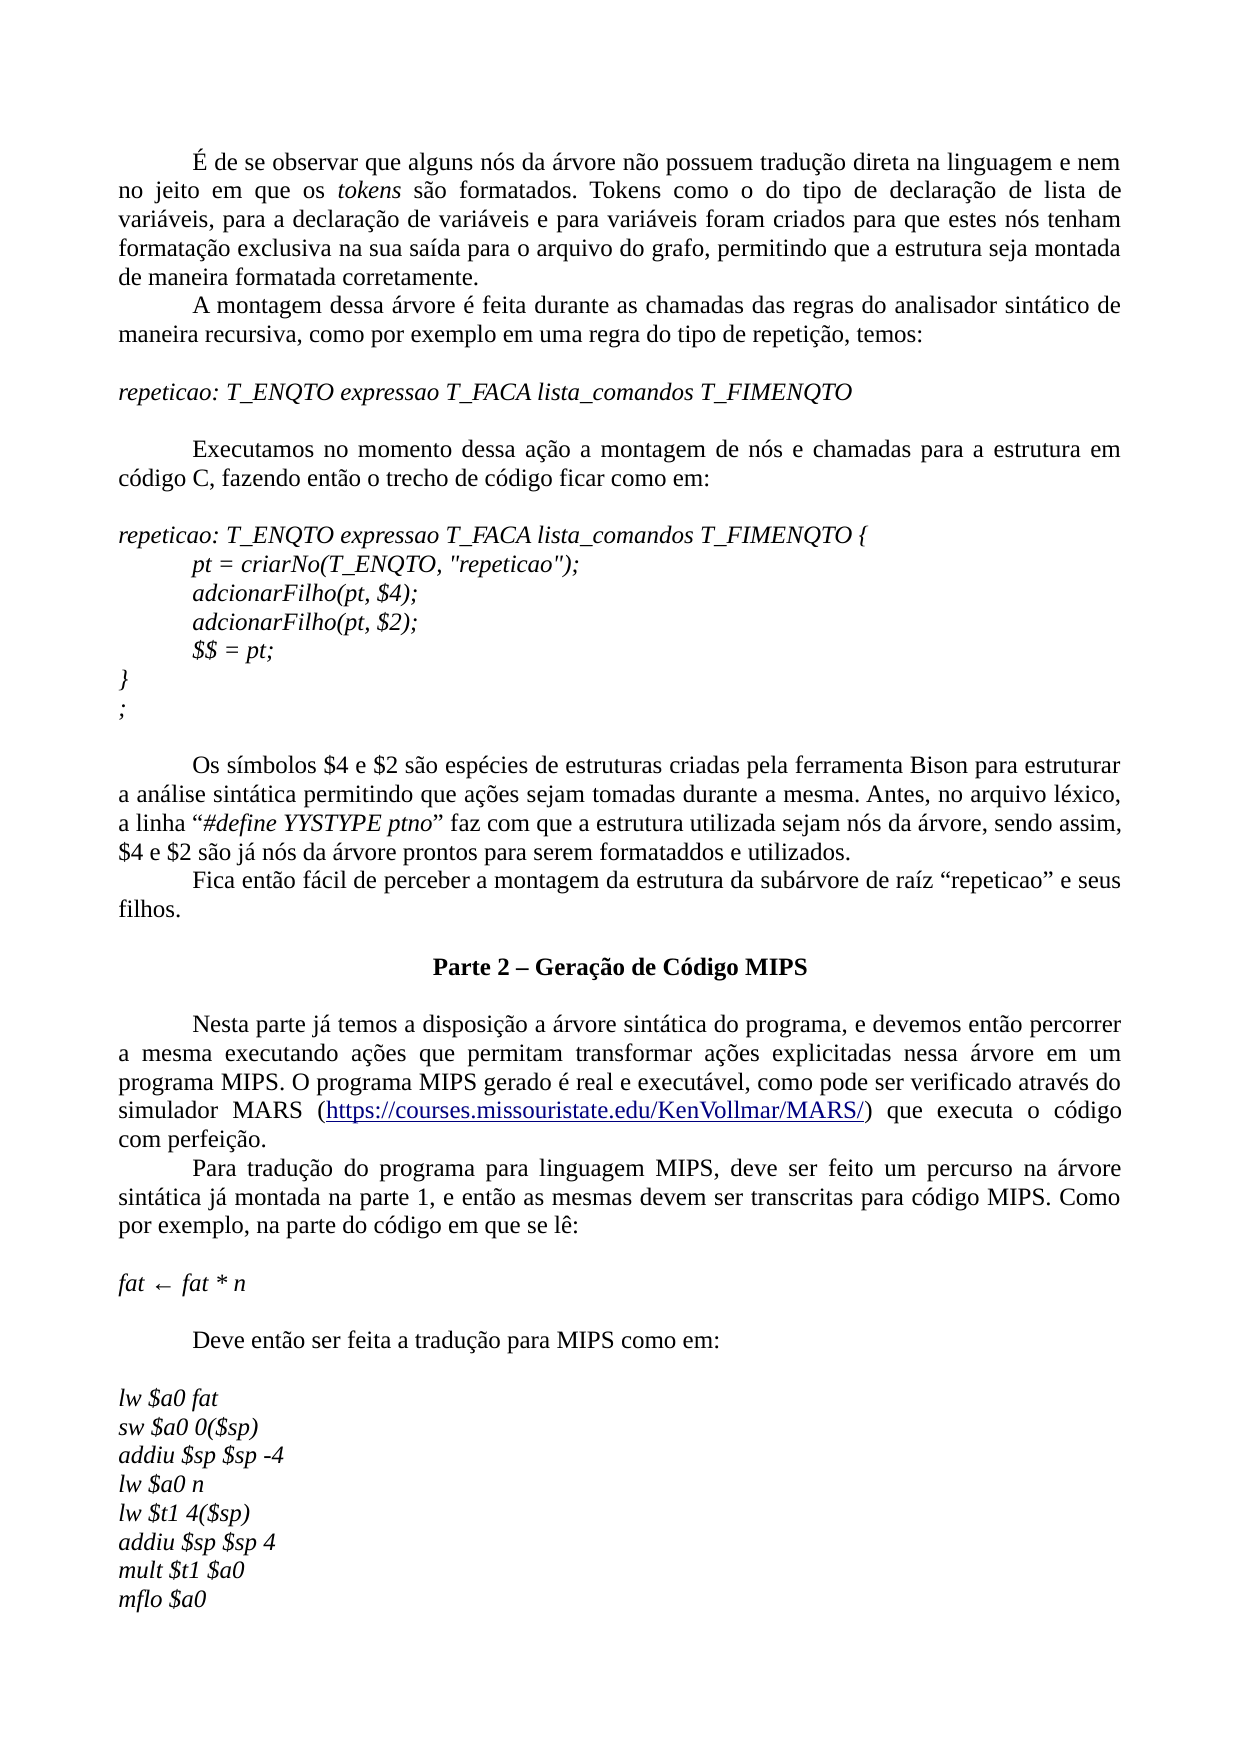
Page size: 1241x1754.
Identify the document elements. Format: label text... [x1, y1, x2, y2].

text Para tradução do programa para linguagem MIPS, deve ser feito um percurso na árvore sintática já montada na parte 1, e então as mesmas devem ser transcritas para código MIPS. Como por exemplo, na parte do código em que se lê: [118, 1153, 1122, 1239]
text lw $t1 4($sp) [118, 1498, 1122, 1527]
text sw $a0 0($sp) [118, 1412, 1122, 1441]
text addiu $sp $sp -4 [118, 1441, 1122, 1469]
text addiu $sp $sp 4 [118, 1527, 1122, 1556]
text repeticao: T_ENQTO expressao T_FACA lista_comandos T_FIMENQTO { [118, 521, 1122, 549]
text Os símbolos $4 e $2 são espécies de estruturas criadas pela ferramenta Bison para estruturar a análise sintática permitindo que ações sejam tomadas durante a mesma. Antes, no arquivo léxico, a linha “#define YYSTYPE ptno” faz com que a estrutura utilizada sejam nós da árvore, sendo assim, $4 e $2 são já nós da árvore prontos para serem formataddos e utilizados. [118, 751, 1122, 866]
text $$ = pt; [118, 636, 1122, 664]
text lw $a0 n [118, 1469, 1122, 1498]
text adcionarFilho(pt, $4); [118, 578, 1122, 607]
text É de se observar que alguns nós da árvore não possuem tradução direta na linguagem e nem no jeito em que os tokens são formatados. Tokens como o do tipo de declaração de lista de variáveis, para a declaração de variáveis e para variáveis foram criados para que estes nós tenham formatação exclusiva na sua saída para o arquivo do grafo, permitindo que a estrutura seja montada de maneira formatada corretamente. [118, 147, 1122, 291]
text adcionarFilho(pt, $2); [118, 607, 1122, 636]
text pt = criarNo(T_ENQTO, "repeticao"); [118, 549, 1122, 578]
text } [118, 664, 1122, 693]
text lw $a0 fat [118, 1383, 1122, 1412]
text A montagem dessa árvore é feita durante as chamadas das regras do analisador sintático de maneira recursiva, como por exemplo em uma regra do tipo de repetição, temos: [118, 291, 1122, 348]
text Deve então ser feita a tradução para MIPS como em: [118, 1326, 1122, 1354]
text Fica então fácil de perceber a montagem da estrutura da subárvore de raíz “repeticao” e seus filhos. [118, 866, 1122, 923]
text repeticao: T_ENQTO expressao T_FACA lista_comandos T_FIMENQTO [118, 377, 1122, 406]
text ; [118, 693, 1122, 722]
text mflo $a0 [118, 1584, 1122, 1613]
text fat ← fat * n [118, 1268, 1122, 1297]
text Executamos no momento dessa ação a montagem de nós e chamadas para a estrutura em código C, fazendo então o trecho de código ficar como em: [118, 434, 1122, 492]
text mult $t1 $a0 [118, 1556, 1122, 1584]
text Parte 2 – Geração de Código MIPS [118, 952, 1122, 981]
text Nesta parte já temos a disposição a árvore sintática do programa, e devemos então percorrer a mesma executando ações que permitam transformar ações explicitadas nessa árvore em um programa MIPS. O programa MIPS gerado é real e executável, como pode ser verificado através do simulador MARS (https://courses.missouristate.edu/KenVollmar/MARS/) que executa o código com perfeição. [118, 1009, 1122, 1153]
